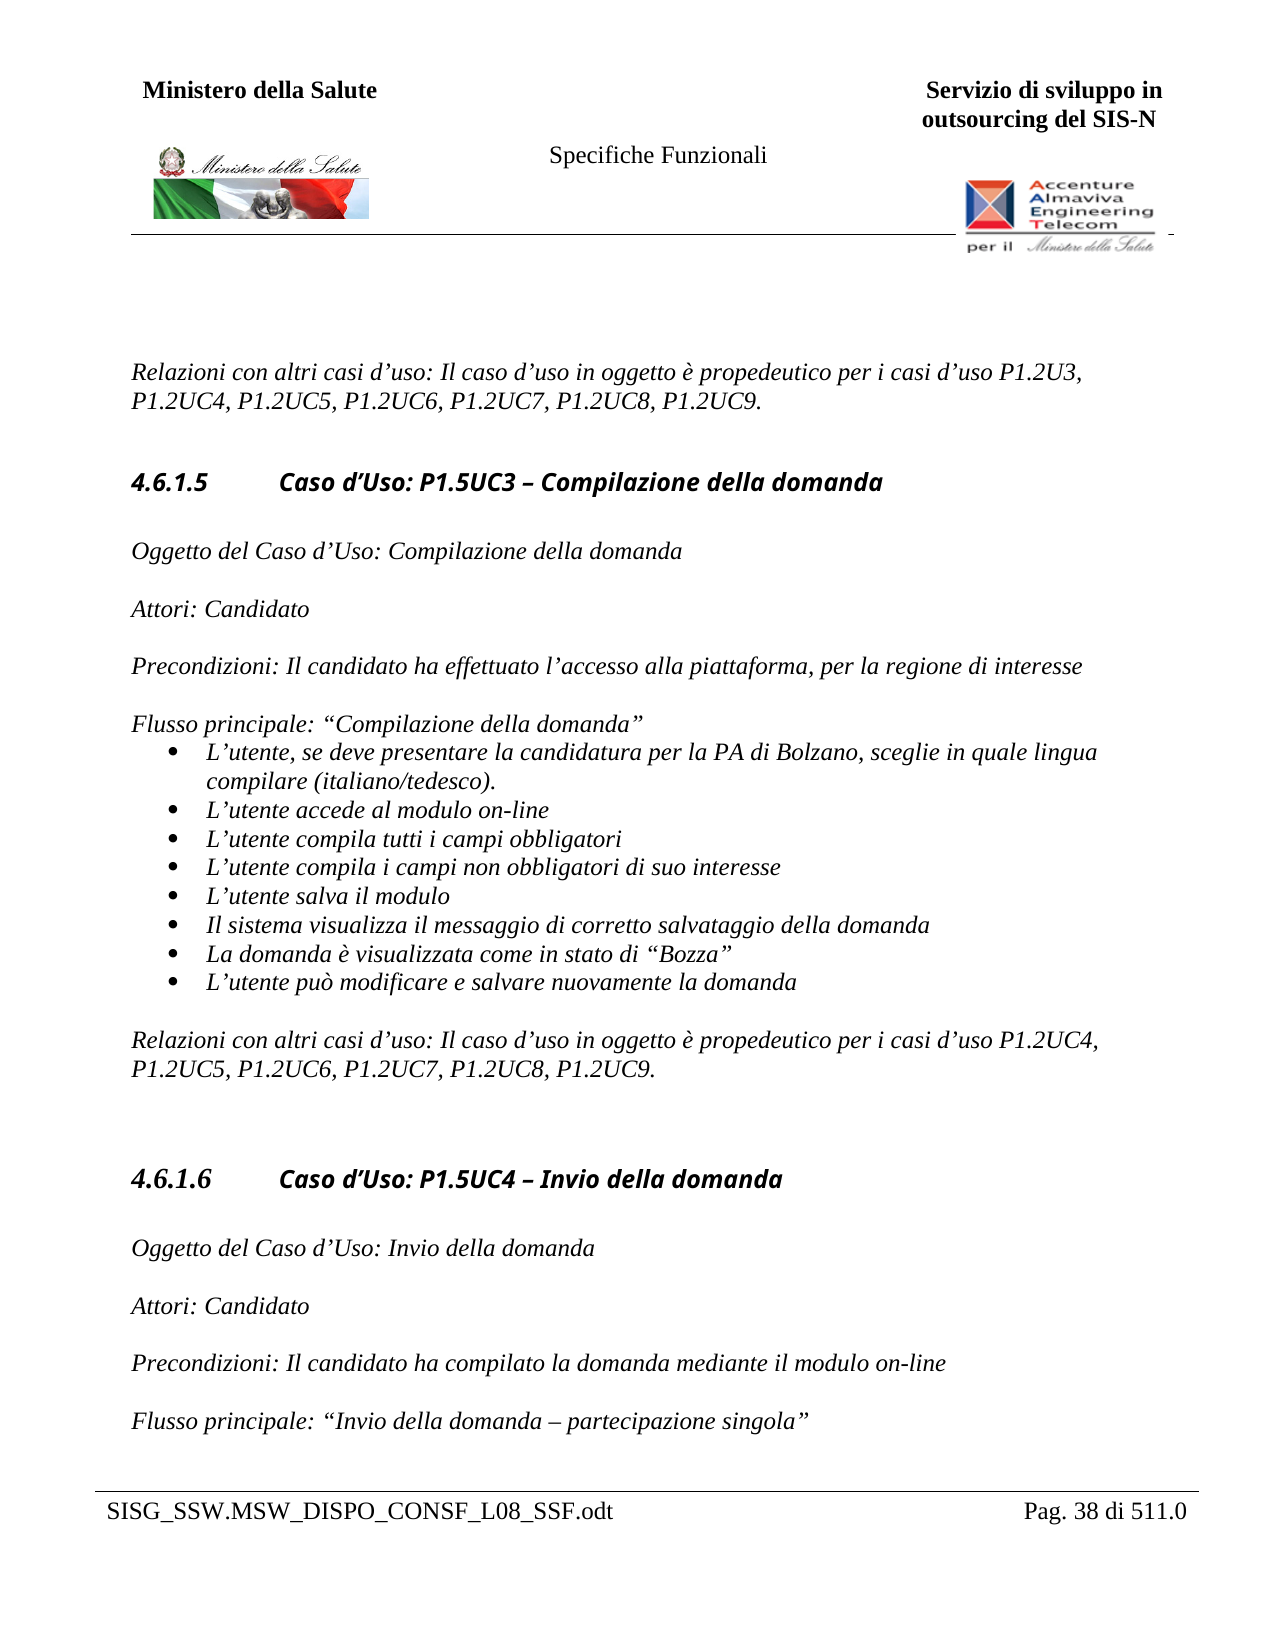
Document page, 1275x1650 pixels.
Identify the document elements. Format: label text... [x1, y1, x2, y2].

text Flusso principale: “Invio della domanda – partecipazione singola” [131, 1406, 1162, 1434]
text Precondizioni: Il candidato ha effettuato l’accesso alla piattaforma, per la regione di interesse [131, 651, 1162, 680]
list L’utente accede al modulo on-line [169, 795, 1162, 824]
text Oggetto del Caso d’Uso: Invio della domanda [131, 1233, 1162, 1262]
subtitle Caso d’Uso: P1.5UC3 – Compilazione della domanda [131, 464, 1162, 499]
list Il sistema visualizza il messaggio di corretto salvataggio della domanda [169, 910, 1162, 939]
text Flusso principale: “Compilazione della domanda” [131, 709, 1162, 737]
text Relazioni con altri casi d’uso: Il caso d’uso in oggetto è propedeutico per i casi d’uso P1.2UC4, P1.2UC5, P1.2UC6, P1.2UC7, P1.2UC8, P1.2UC9. [131, 1025, 1162, 1082]
subtitle Caso d’Uso: P1.5UC4 – Invio della domanda [131, 1161, 1162, 1196]
list L’utente, se deve presentare la candidatura per la PA di Bolzano, sceglie in quale lingua compilare (italiano/tedesco). [169, 737, 1162, 795]
list L’utente compila i campi non obbligatori di suo interesse [169, 852, 1162, 881]
text Precondizioni: Il candidato ha compilato la domanda mediante il modulo on-line [131, 1348, 1162, 1377]
list L’utente salva il modulo [169, 881, 1162, 910]
list L’utente può modificare e salvare nuovamente la domanda [169, 967, 1162, 996]
text Relazioni con altri casi d’uso: Il caso d’uso in oggetto è propedeutico per i casi d’uso P1.2U3, P1.2UC4, P1.2UC5, P1.2UC6, P1.2UC7, P1.2UC8, P1.2UC9. [131, 357, 1162, 414]
text Attori: Candidato [131, 1291, 1162, 1319]
text Attori: Candidato [131, 594, 1162, 622]
list La domanda è visualizzata come in stato di “Bozza” [169, 939, 1162, 967]
text Oggetto del Caso d’Uso: Compilazione della domanda [131, 536, 1162, 565]
list L’utente compila tutti i campi obbligatori [169, 824, 1162, 852]
